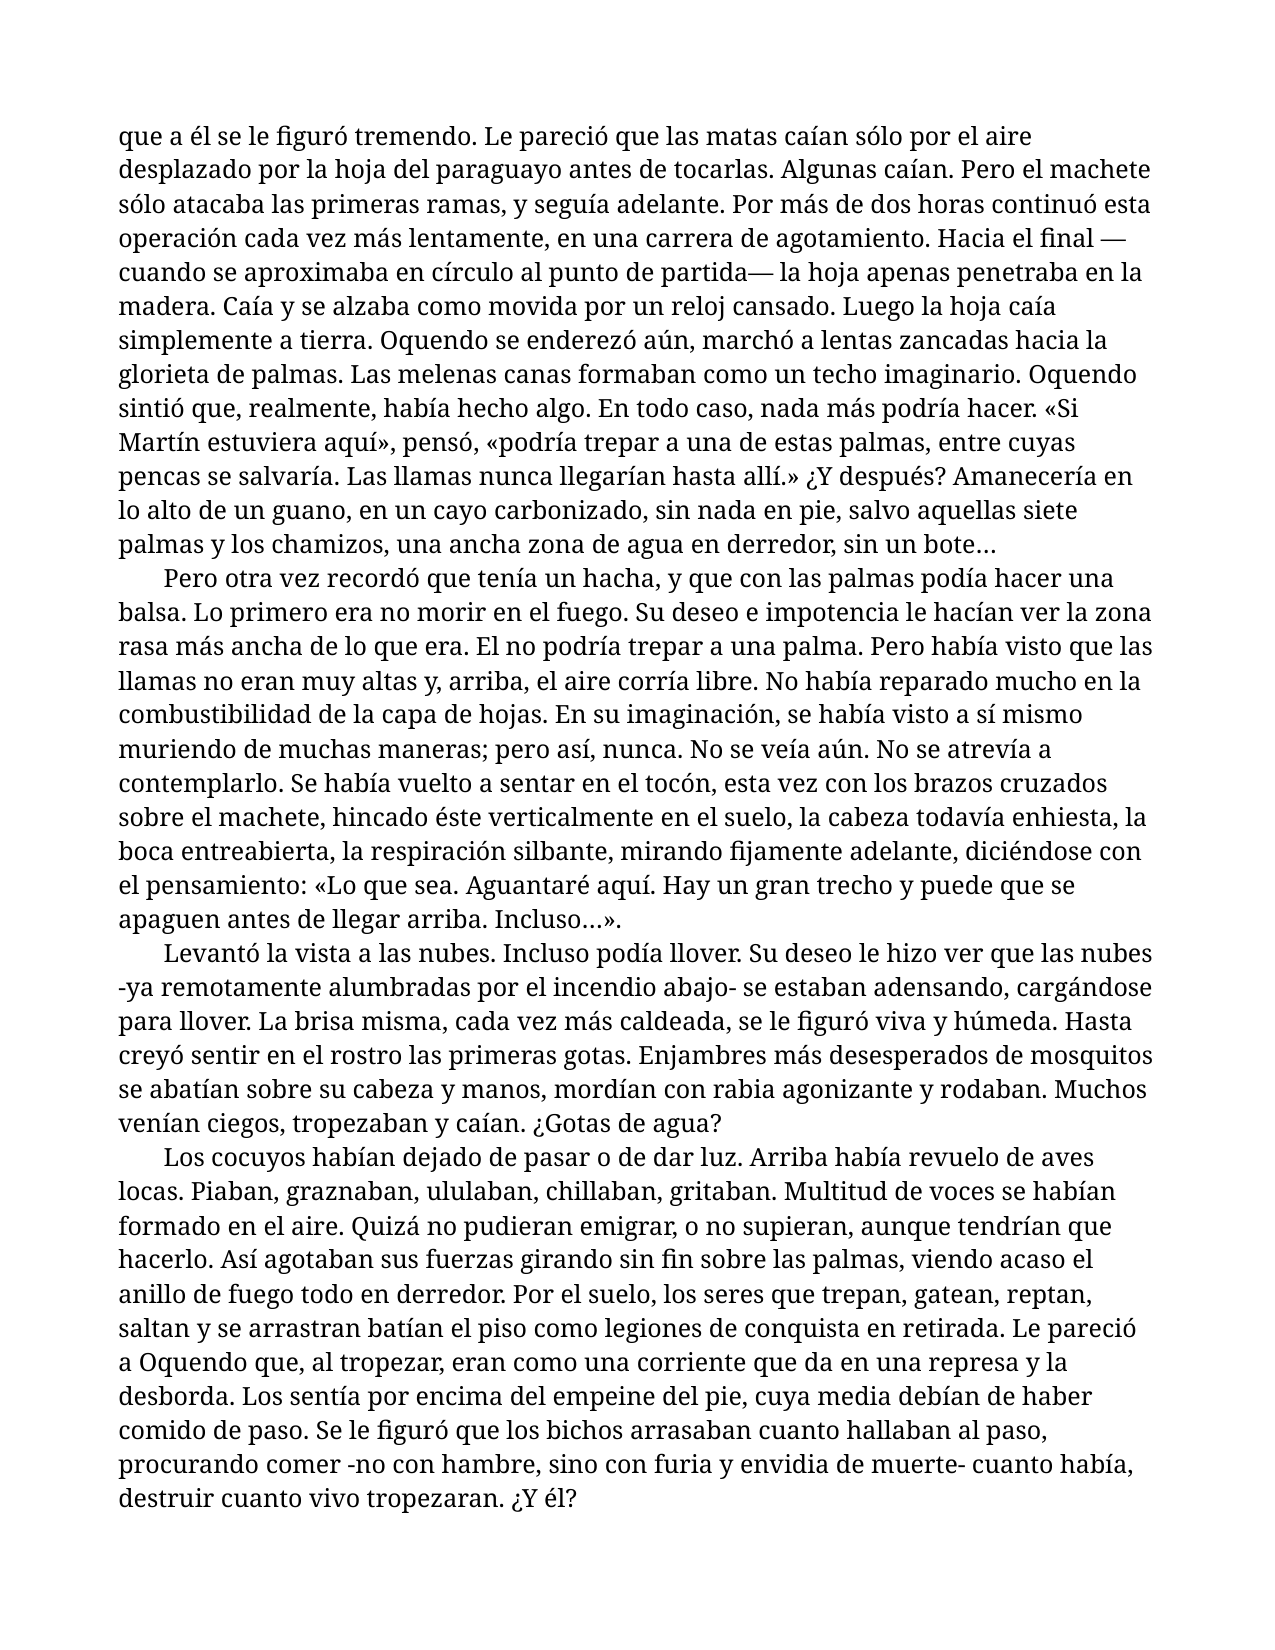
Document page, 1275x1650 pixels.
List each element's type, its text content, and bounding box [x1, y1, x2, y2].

text que a él se le figuró tremendo. Le pareció que las matas caían sólo por el aire desplazado por la hoja del paraguayo antes de tocarlas. Algunas caían. Pero el machete sólo atacaba las primeras ramas, y seguía adelante. Por más de dos horas continuó esta operación cada vez más lentamente, en una carrera de agotamiento. Hacia el final —cuando se aproximaba en círculo al punto de partida— la hoja apenas penetraba en la madera. Caía y se alzaba como movida por un reloj cansado. Luego la hoja caía simplemente a tierra. Oquendo se enderezó aún, marchó a lentas zancadas hacia la glorieta de palmas. Las melenas canas formaban como un techo imaginario. Oquendo sintió que, realmente, había hecho algo. En todo caso, nada más podría hacer. «Si Martín estuviera aquí», pensó, «podría trepar a una de estas palmas, entre cuyas pencas se salvaría. Las llamas nunca llegarían hasta allí.» ¿Y después? Amanecería en lo alto de un guano, en un cayo carbonizado, sin nada en pie, salvo aquellas siete palmas y los chamizos, una ancha zona de agua en derredor, sin un bote… Pero otra vez recordó que tenía un hacha, y que con las palmas podía hacer una balsa. Lo primero era no morir en el fuego. Su deseo e impotencia le hacían ver la zona rasa más ancha de lo que era. El no podría trepar a una palma. Pero había visto que las llamas no eran muy altas y, arriba, el aire corría libre. No había reparado mucho en la combustibilidad de la capa de hojas. En su imaginación, se había visto a sí mismo muriendo de muchas maneras; pero así, nunca. No se veía aún. No se atrevía a contemplarlo. Se había vuelto a sentar en el tocón, esta vez con los brazos cruzados sobre el machete, hincado éste verticalmente en el suelo, la cabeza todavía enhiesta, la boca entreabierta, la respiración silbante, mirando fijamente adelante, diciéndose con el pensamiento: «Lo que sea. Aguantaré aquí. Hay un gran trecho y puede que se apaguen antes de llegar arriba. Incluso…». Levantó la vista a las nubes. Incluso podía llover. Su deseo le hizo ver que las nubes -ya remotamente alumbradas por el incendio abajo- se estaban adensando, cargándose para llover. La brisa misma, cada vez más caldeada, se le figuró viva y húmeda. Hasta creyó sentir en el rostro las primeras gotas. Enjambres más desesperados de mosquitos se abatían sobre su cabeza y manos, mordían con rabia agonizante y rodaban. Muchos venían ciegos, tropezaban y caían. ¿Gotas de agua? Los cocuyos habían dejado de pasar o de dar luz. Arriba había revuelo de aves locas. Piaban, graznaban, ululaban, chillaban, gritaban. Multitud de voces se habían formado en el aire. Quizá no pudieran emigrar, o no supieran, aunque tendrían que hacerlo. Así agotaban sus fuerzas girando sin fin sobre las palmas, viendo acaso el anillo de fuego todo en derredor. Por el suelo, los seres que trepan, gatean, reptan, saltan y se arrastran batían el piso como legiones de conquista en retirada. Le pareció a Oquendo que, al tropezar, eran como una corriente que da en una represa y la desborda. Los sentía por encima del empeine del pie, cuya media debían de haber comido de paso. Se le figuró que los bichos arrasaban cuanto hallaban al paso, procurando comer -no con hambre, sino con furia y envidia de muerte- cuanto había, destruir cuanto vivo tropezaran. ¿Y él? [118, 118, 1157, 1515]
